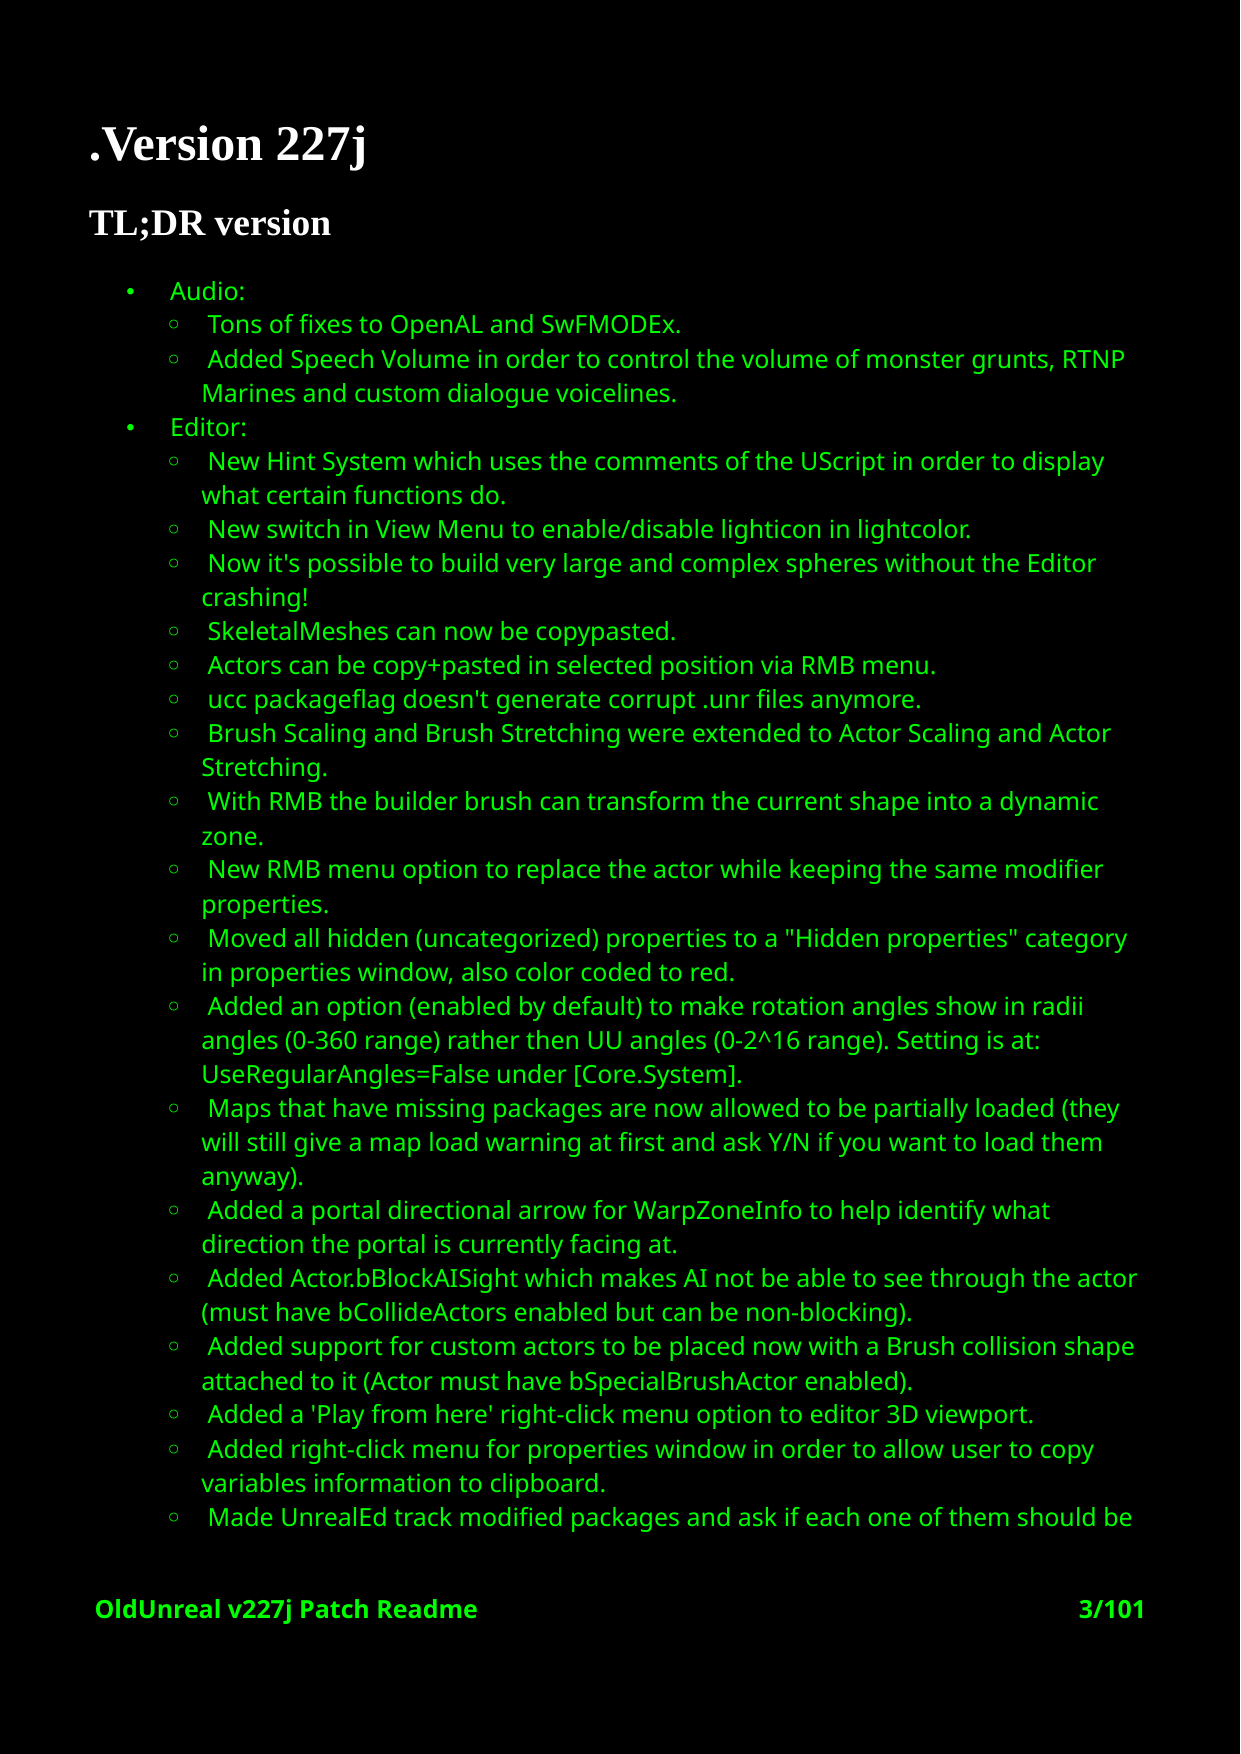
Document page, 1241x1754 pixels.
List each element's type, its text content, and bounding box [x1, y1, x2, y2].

list New Hint System which uses the comments of the UScript in order to display what certain functions do. [163, 443, 1152, 512]
subtitle TL;DR version [88, 201, 1152, 244]
list New switch in View Menu to enable/disable lighticon in lightcolor. [163, 512, 1152, 546]
subtitle Version 227j [88, 113, 1152, 171]
list Added a portal directional arrow for WarpZoneInfo to help identify what direction the portal is currently facing at. [163, 1193, 1152, 1261]
list Added a 'Play from here' right-click menu option to editor 3D viewport. [163, 1397, 1152, 1431]
list Added support for custom actors to be placed now with a Brush collision shape attached to it (Actor must have bSpecialBrushActor enabled). [163, 1329, 1152, 1397]
list Added Actor.bBlockAISight which makes AI not be able to see through the actor (must have bCollideActors enabled but can be non-blocking). [163, 1261, 1152, 1329]
list Brush Scaling and Brush Stretching were extended to Actor Scaling and Actor Stretching. [163, 716, 1152, 784]
list New RMB menu option to replace the actor while keeping the same modifier properties. [163, 852, 1152, 920]
list Made UnrealEd track modified packages and ask if each one of them should be [163, 1499, 1152, 1533]
list Maps that have missing packages are now allowed to be partially loaded (they will still give a map load warning at first and ask Y/N if you want to load them anyway). [163, 1091, 1152, 1193]
list Moved all hidden (uncategorized) properties to a "Hidden properties" category in properties window, also color coded to red. [163, 920, 1152, 988]
list ucc packageflag doesn't generate corrupt .unr files anymore. [163, 682, 1152, 716]
list Added an option (enabled by default) to make rotation angles show in radii angles (0-360 range) rather then UU angles (0-2^16 range). Setting is at: UseRegularAngles=False under [Core.System]. [163, 988, 1152, 1091]
list SkeletalMeshes can now be copypasted. [163, 614, 1152, 648]
list Tons of fixes to OpenAL and SwFMODEx. [163, 307, 1152, 341]
list Now it's possible to build very large and complex spheres without the Editor crashing! [163, 546, 1152, 614]
list Audio: [126, 273, 1152, 307]
list Editor: [126, 409, 1152, 443]
list Actors can be copy+pasted in selected position via RMB menu. [163, 648, 1152, 682]
list With RMB the builder brush can transform the current shape into a dynamic zone. [163, 784, 1152, 852]
list Added Speech Volume in order to control the volume of monster grunts, RTNP Marines and custom dialogue voicelines. [163, 341, 1152, 409]
list Added right-click menu for properties window in order to allow user to copy variables information to clipboard. [163, 1431, 1152, 1499]
